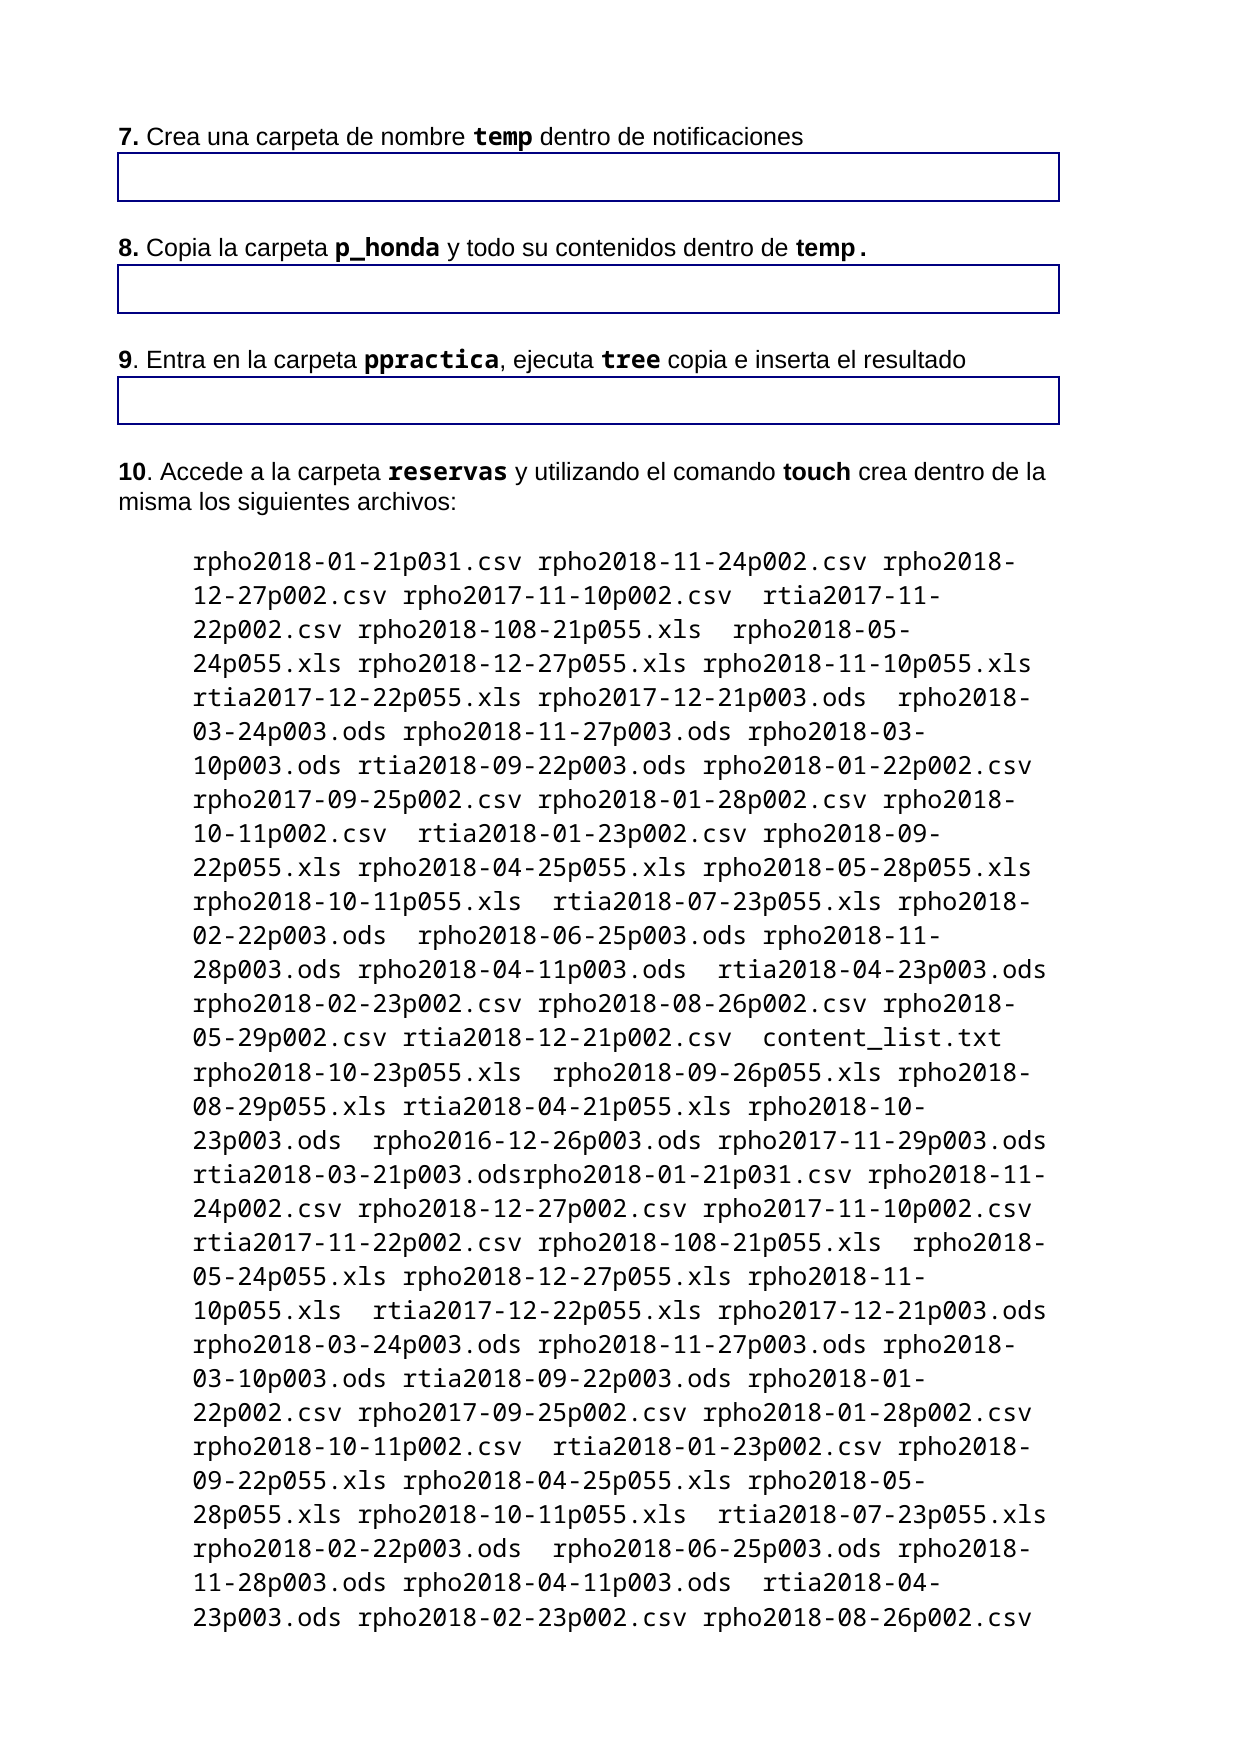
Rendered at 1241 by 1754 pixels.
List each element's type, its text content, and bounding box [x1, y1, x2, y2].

text 7. Crea una carpeta de nombre temp dentro de notificaciones [118, 118, 1059, 152]
table_header [119, 266, 1058, 312]
table_header [119, 378, 1058, 423]
text 8. Copia la carpeta p_honda y todo su contenidos dentro de temp. [118, 230, 1059, 264]
text 10. Accede a la carpeta reservas y utilizando el comando touch crea dentro de la misma los siguientes archivos: [118, 453, 1059, 515]
text rpho2018-01-21p031.csv rpho2018-11-24p002.csv rpho2018-12-27p002.csv rpho2017-11-10p002.csv rtia2017-11-22p002.csv rpho2018-108-21p055.xls rpho2018-05-24p055.xls rpho2018-12-27p055.xls rpho2018-11-10p055.xls rtia2017-12-22p055.xls rpho2017-12-21p003.ods rpho2018-03-24p003.ods rpho2018-11-27p003.ods rpho2018-03-10p003.ods rtia2018-09-22p003.ods rpho2018-01-22p002.csv rpho2017-09-25p002.csv rpho2018-01-28p002.csv rpho2018-10-11p002.csv rtia2018-01-23p002.csv rpho2018-09-22p055.xls rpho2018-04-25p055.xls rpho2018-05-28p055.xls rpho2018-10-11p055.xls rtia2018-07-23p055.xls rpho2018-02-22p003.ods rpho2018-06-25p003.ods rpho2018-11-28p003.ods rpho2018-04-11p003.ods rtia2018-04-23p003.ods rpho2018-02-23p002.csv rpho2018-08-26p002.csv rpho2018-05-29p002.csv rtia2018-12-21p002.csv content_list.txt rpho2018-10-23p055.xls rpho2018-09-26p055.xls rpho2018-08-29p055.xls rtia2018-04-21p055.xls rpho2018-10-23p003.ods rpho2016-12-26p003.ods rpho2017-11-29p003.ods rtia2018-03-21p003.odsrpho2018-01-21p031.csv rpho2018-11-24p002.csv rpho2018-12-27p002.csv rpho2017-11-10p002.csv rtia2017-11-22p002.csv rpho2018-108-21p055.xls rpho2018-05-24p055.xls rpho2018-12-27p055.xls rpho2018-11-10p055.xls rtia2017-12-22p055.xls rpho2017-12-21p003.ods rpho2018-03-24p003.ods rpho2018-11-27p003.ods rpho2018-03-10p003.ods rtia2018-09-22p003.ods rpho2018-01-22p002.csv rpho2017-09-25p002.csv rpho2018-01-28p002.csv rpho2018-10-11p002.csv rtia2018-01-23p002.csv rpho2018-09-22p055.xls rpho2018-04-25p055.xls rpho2018-05-28p055.xls rpho2018-10-11p055.xls rtia2018-07-23p055.xls rpho2018-02-22p003.ods rpho2018-06-25p003.ods rpho2018-11-28p003.ods rpho2018-04-11p003.ods rtia2018-04-23p003.ods rpho2018-02-23p002.csv rpho2018-08-26p002.csv [192, 543, 1059, 1633]
text 9. Entra en la carpeta ppractica, ejecuta tree copia e inserta el resultado [118, 342, 1059, 376]
table_header [119, 154, 1058, 200]
